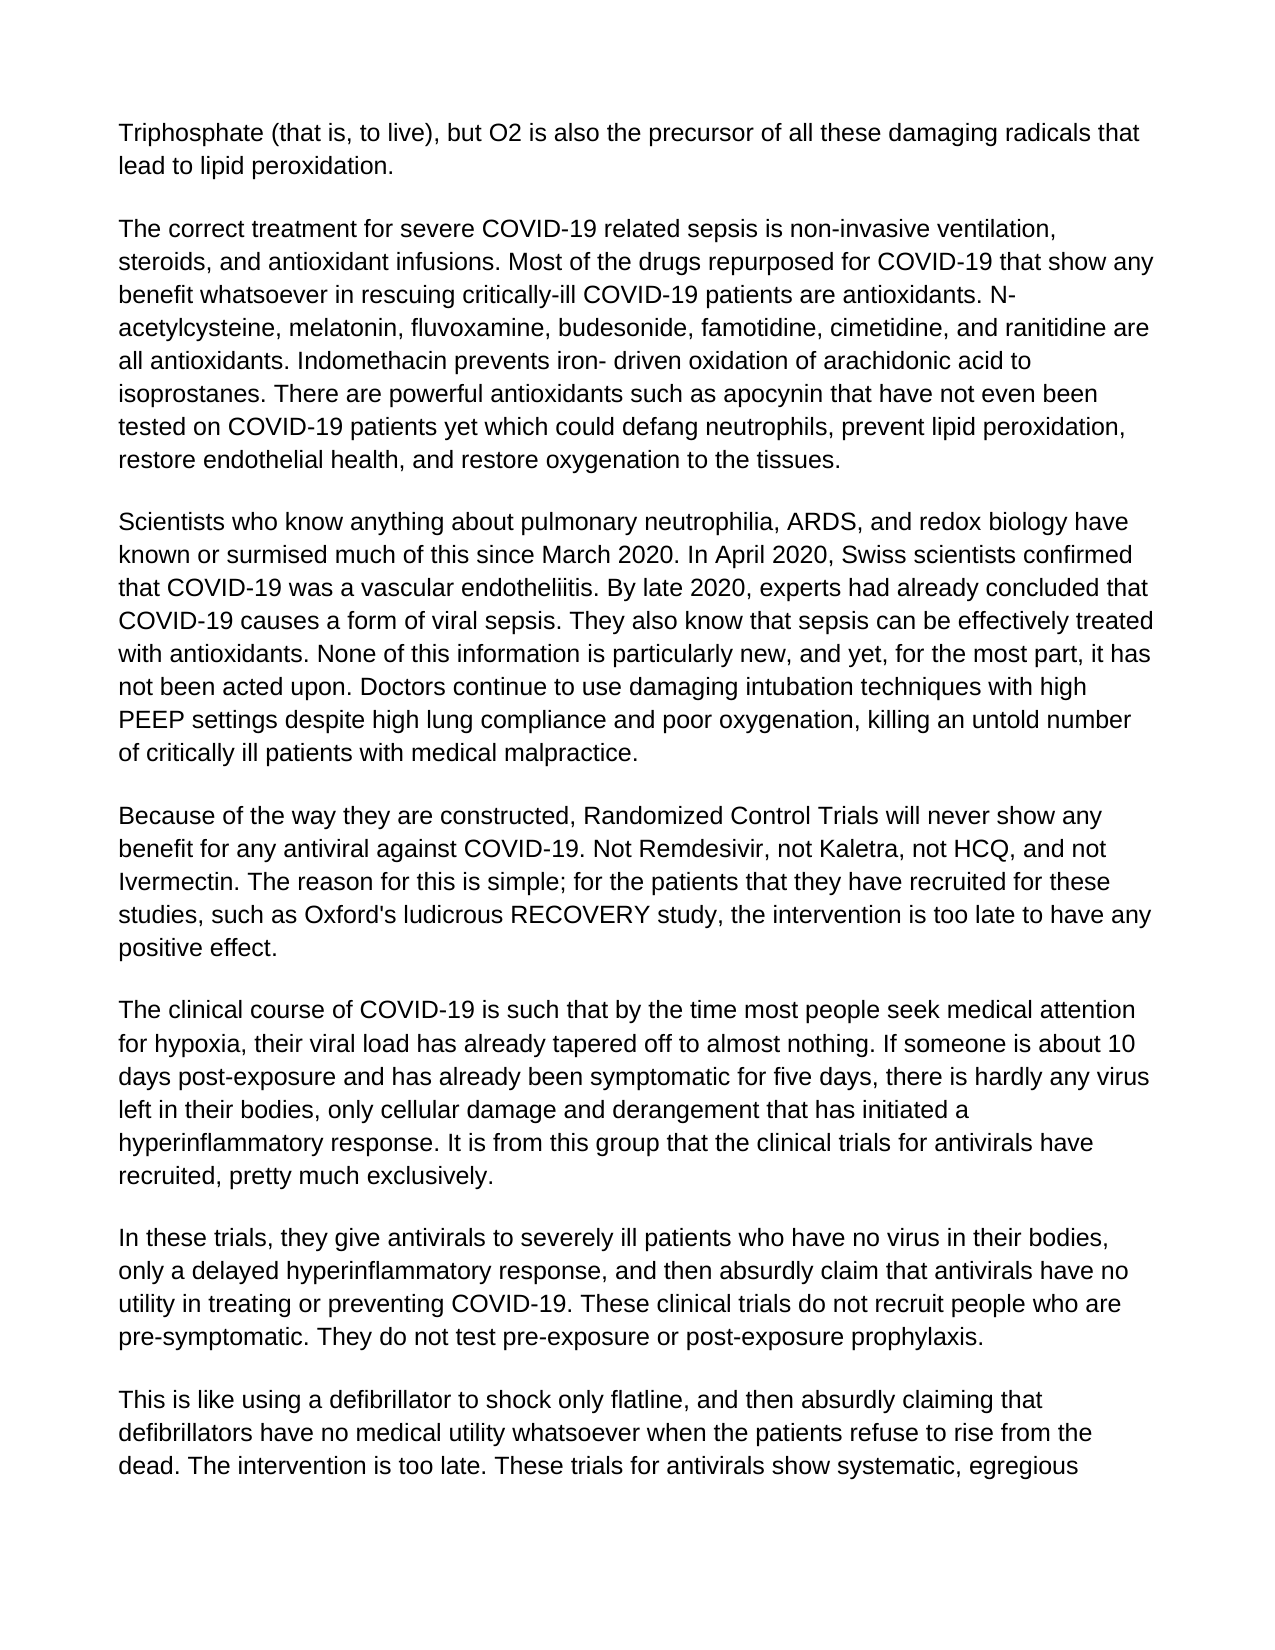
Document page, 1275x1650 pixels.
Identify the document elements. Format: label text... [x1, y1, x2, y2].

text Scientists who know anything about pulmonary neutrophilia, ARDS, and redox biology have known or surmised much of this since March 2020. In April 2020, Swiss scientists confirmed that COVID-19 was a vascular endotheliitis. By late 2020, experts had already concluded that COVID-19 causes a form of viral sepsis. They also know that sepsis can be effectively treated with antioxidants. None of this information is particularly new, and yet, for the most part, it has not been acted upon. Doctors continue to use damaging intubation techniques with high PEEP settings despite high lung compliance and poor oxygenation, killing an untold number of critically ill patients with medical malpractice. [118, 507, 1157, 767]
text The clinical course of COVID-19 is such that by the time most people seek medical attention for hypoxia, their viral load has already tapered off to almost nothing. If someone is about 10 days post-exposure and has already been symptomatic for five days, there is hardly any virus left in their bodies, only cellular damage and derangement that has initiated a hyperinflammatory response. It is from this group that the clinical trials for antivirals have recruited, pretty much exclusively. [118, 996, 1157, 1189]
text Because of the way they are constructed, Randomized Control Trials will never show any benefit for any antiviral against COVID-19. Not Remdesivir, not Kaletra, not HCQ, and not Ivermectin. The reason for this is simple; for the patients that they have recruited for these studies, such as Oxford's ludicrous RECOVERY study, the intervention is too late to have any positive effect. [118, 801, 1157, 962]
text This is like using a defibrillator to shock only flatline, and then absurdly claiming that defibrillators have no medical utility whatsoever when the patients refuse to rise from the dead. The intervention is too late. These trials for antivirals show systematic, egregious [118, 1385, 1157, 1479]
text The correct treatment for severe COVID-19 related sepsis is non-invasive ventilation, steroids, and antioxidant infusions. Most of the drugs repurposed for COVID-19 that show any benefit whatsoever in rescuing critically-ill COVID-19 patients are antioxidants. N-acetylcysteine, melatonin, fluvoxamine, budesonide, famotidine, cimetidine, and ranitidine are all antioxidants. Indomethacin prevents iron- driven oxidation of arachidonic acid to isoprostanes. There are powerful antioxidants such as apocynin that have not even been tested on COVID-19 patients yet which could defang neutrophils, prevent lipid peroxidation, restore endothelial health, and restore oxygenation to the tissues. [118, 214, 1157, 473]
text In these trials, they give antivirals to severely ill patients who have no virus in their bodies, only a delayed hyperinflammatory response, and then absurdly claim that antivirals have no utility in treating or preventing COVID-19. These clinical trials do not recruit people who are pre-symptomatic. They do not test pre-exposure or post-exposure prophylaxis. [118, 1223, 1157, 1351]
text Triphosphate (that is, to live), but O2 is also the precursor of all these damaging radicals that lead to lipid peroxidation. [118, 118, 1157, 180]
